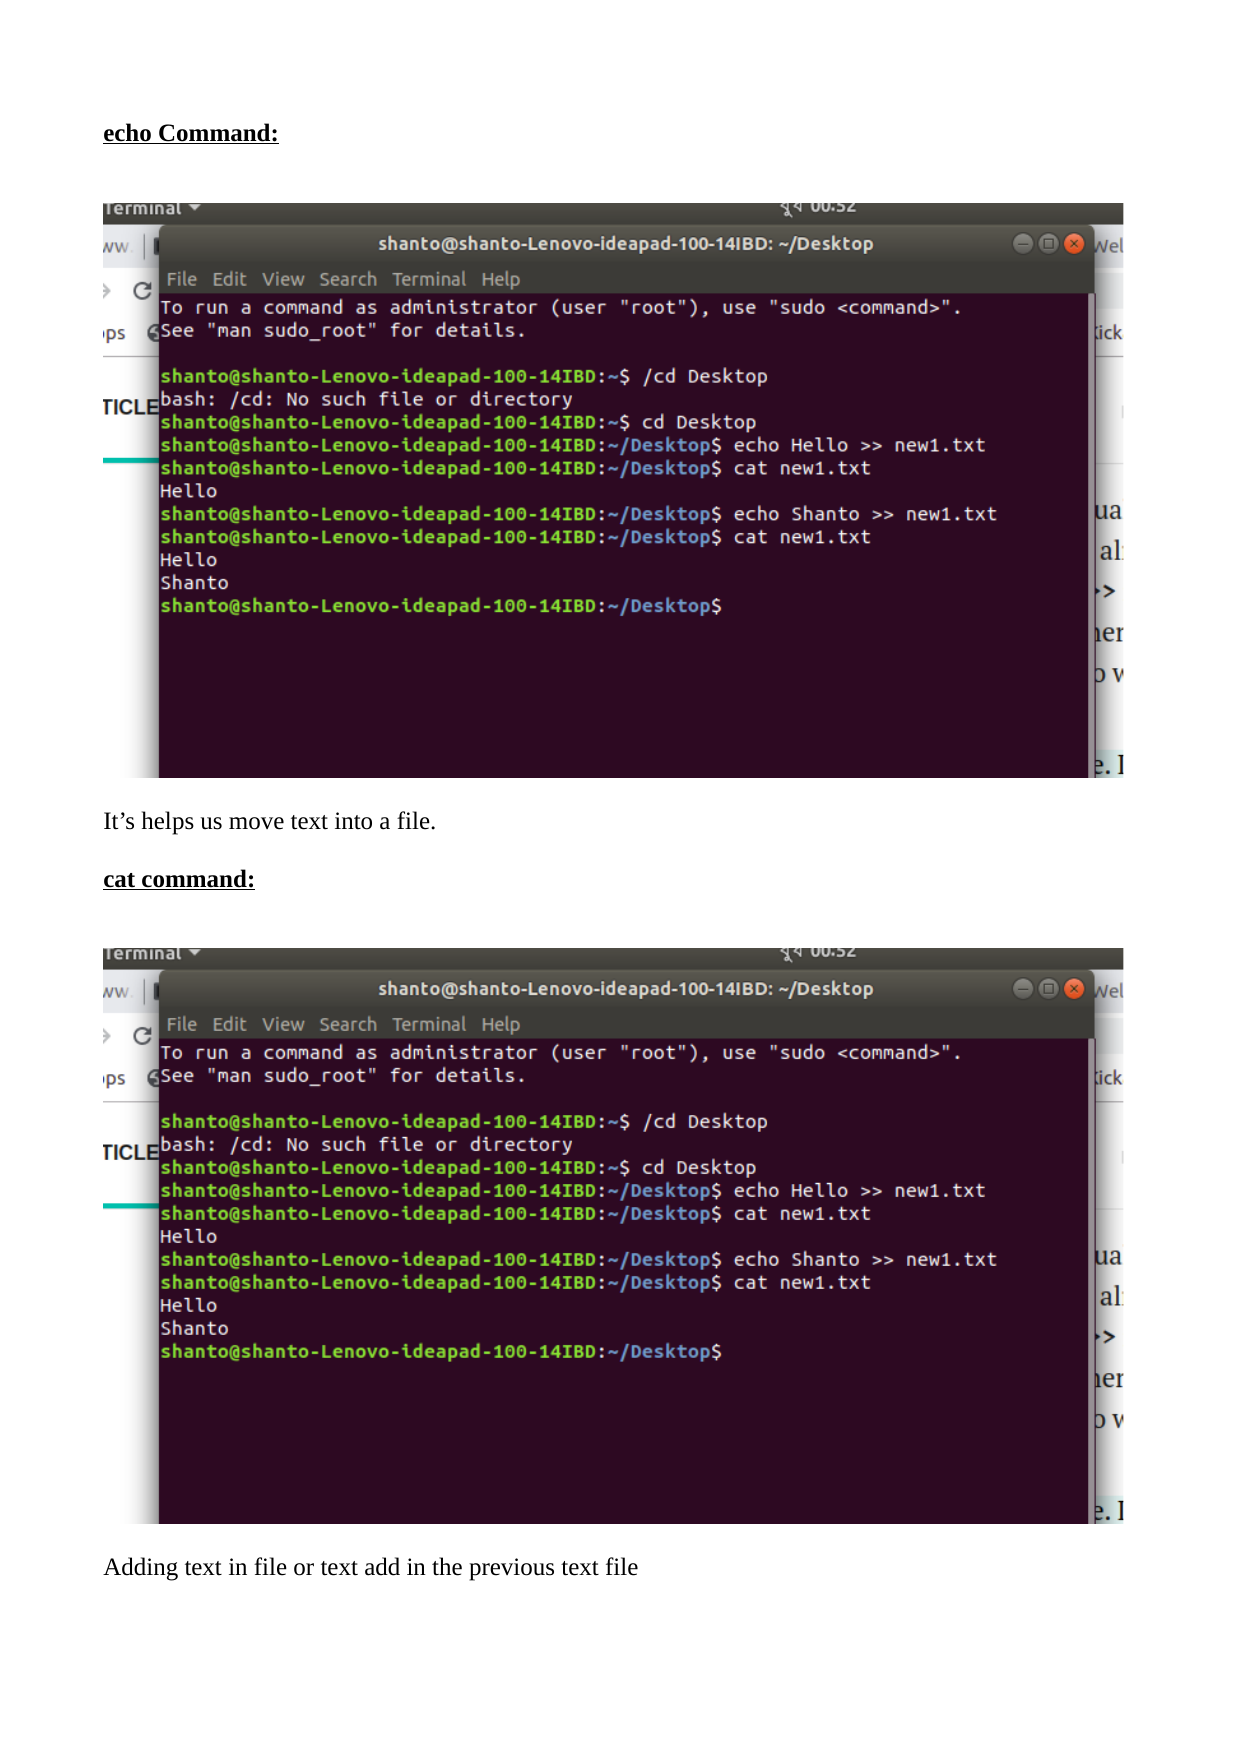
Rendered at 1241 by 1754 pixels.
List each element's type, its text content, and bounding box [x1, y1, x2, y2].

text echo Command: [103, 118, 1123, 147]
text Adding text in file or text add in the previous text file [103, 1552, 1123, 1581]
picture [103, 948, 1124, 1524]
text It’s helps us move text into a file. [103, 806, 1123, 835]
text cat command: [103, 864, 1123, 893]
picture [103, 203, 1124, 778]
